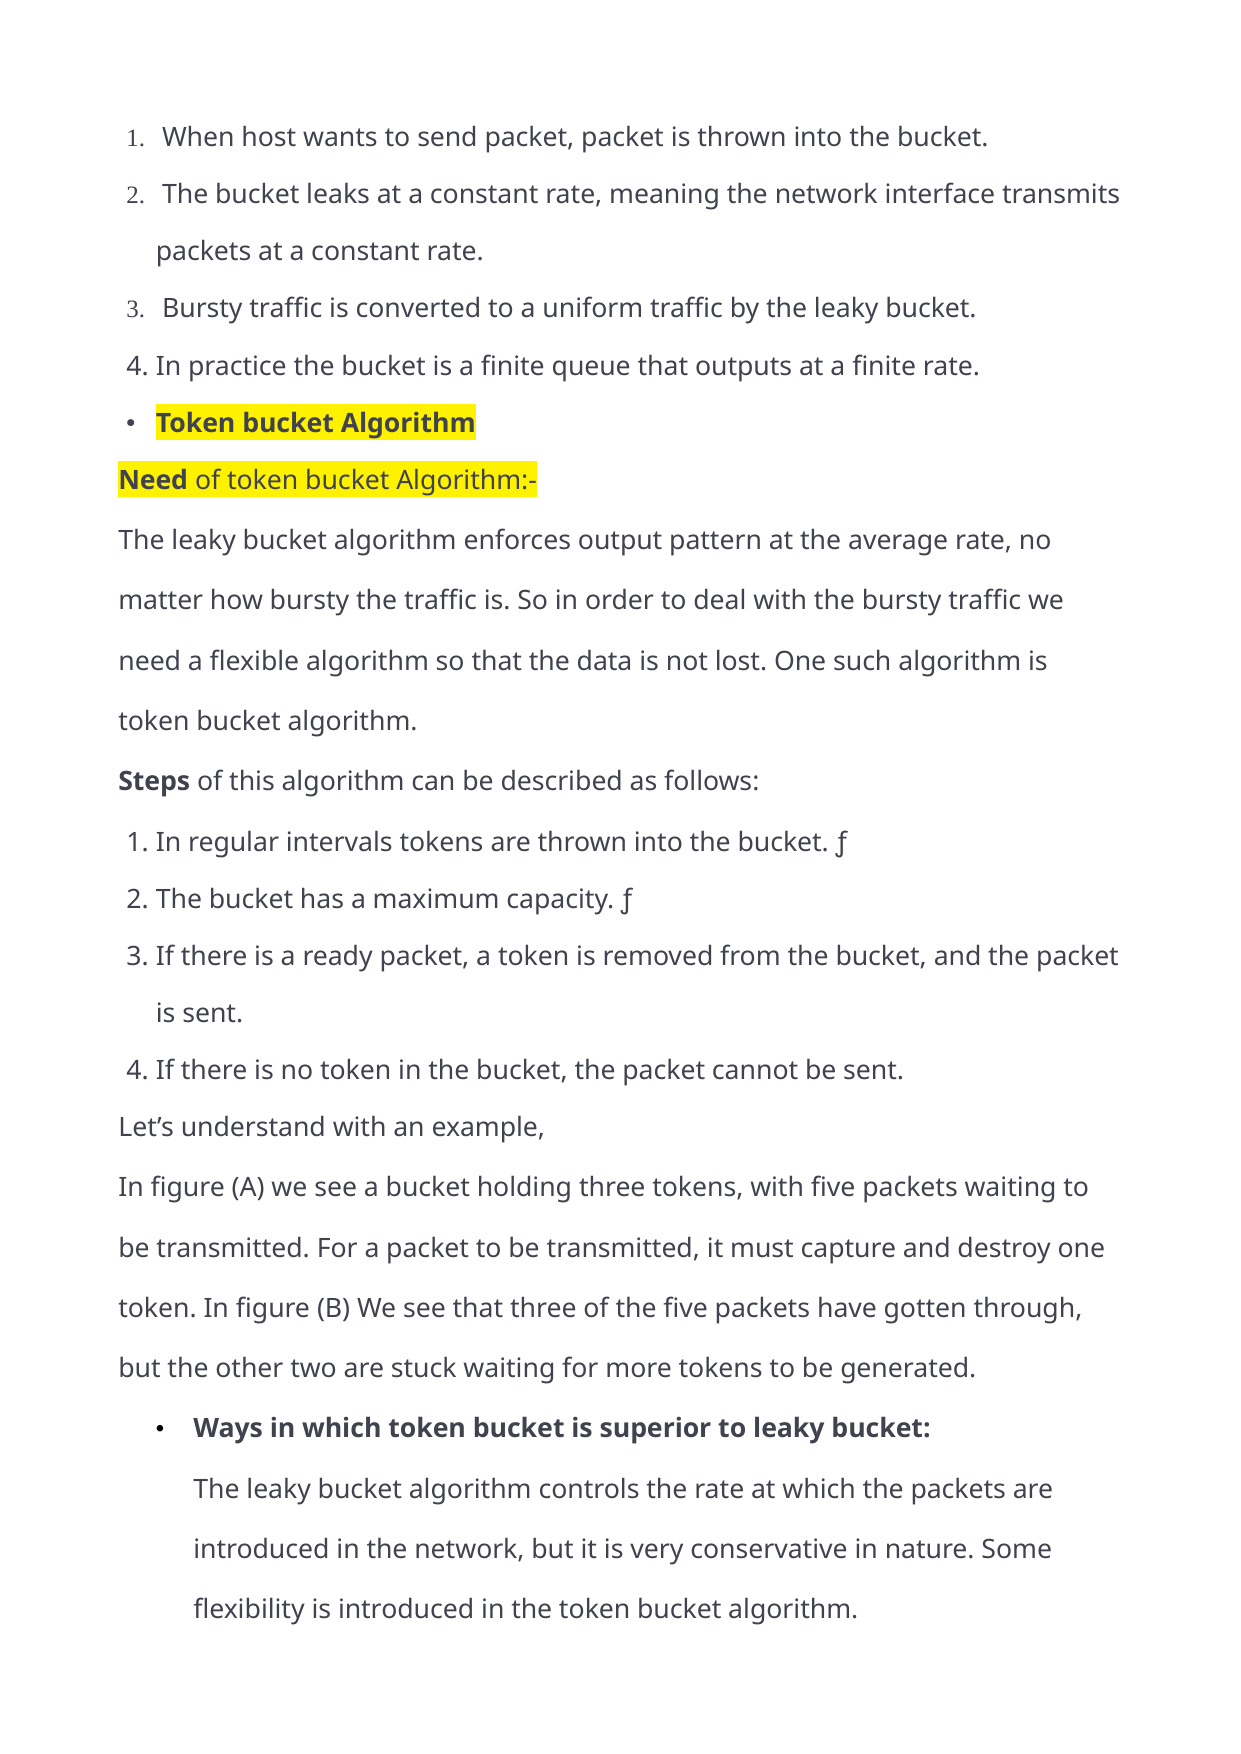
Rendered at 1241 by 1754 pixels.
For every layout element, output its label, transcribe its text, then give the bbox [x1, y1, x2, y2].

list In practice the bucket is a finite queue that outputs at a finite rate. [156, 346, 1122, 383]
list The bucket has a maximum capacity. ƒ [156, 879, 1122, 916]
list Bursty traffic is converted to a uniform traffic by the leaky bucket. [156, 289, 1122, 326]
list Token bucket Algorithm [156, 403, 1122, 440]
text Need of token bucket Algorithm:- [118, 461, 1122, 497]
list The bucket leaks at a constant rate, meaning the network interface transmits packets at a constant rate. [156, 175, 1122, 268]
text Steps of this algorithm can be described as follows: [118, 762, 1122, 798]
list When host wants to send packet, packet is thrown into the bucket. [156, 118, 1122, 154]
text In figure (A) we see a bucket holding three tokens, with five packets waiting to be transmitted. For a packet to be transmitted, it must capture and destroy one token. In figure (B) We see that three of the five packets have gotten through, but the other two are stuck waiting for more tokens to be generated. [118, 1168, 1122, 1385]
list In regular intervals tokens are thrown into the bucket. ƒ [156, 822, 1122, 859]
list Ways in which token bucket is superior to leaky bucket: The leaky bucket algorithm controls the rate at which the packets are introduced in the network, but it is very conservative in nature. Some flexibility is introduced in the token bucket algorithm. [156, 1409, 1122, 1627]
text Let’s understand with an example, [118, 1108, 1122, 1144]
list If there is a ready packet, a token is removed from the bucket, and the packet is sent. [156, 937, 1122, 1030]
text The leaky bucket algorithm enforces output pattern at the average rate, no matter how bursty the traffic is. So in order to deal with the bursty traffic we need a flexible algorithm so that the data is not lost. One such algorithm is token bucket algorithm. [118, 521, 1122, 738]
list If there is no token in the bucket, the packet cannot be sent. [156, 1051, 1122, 1087]
